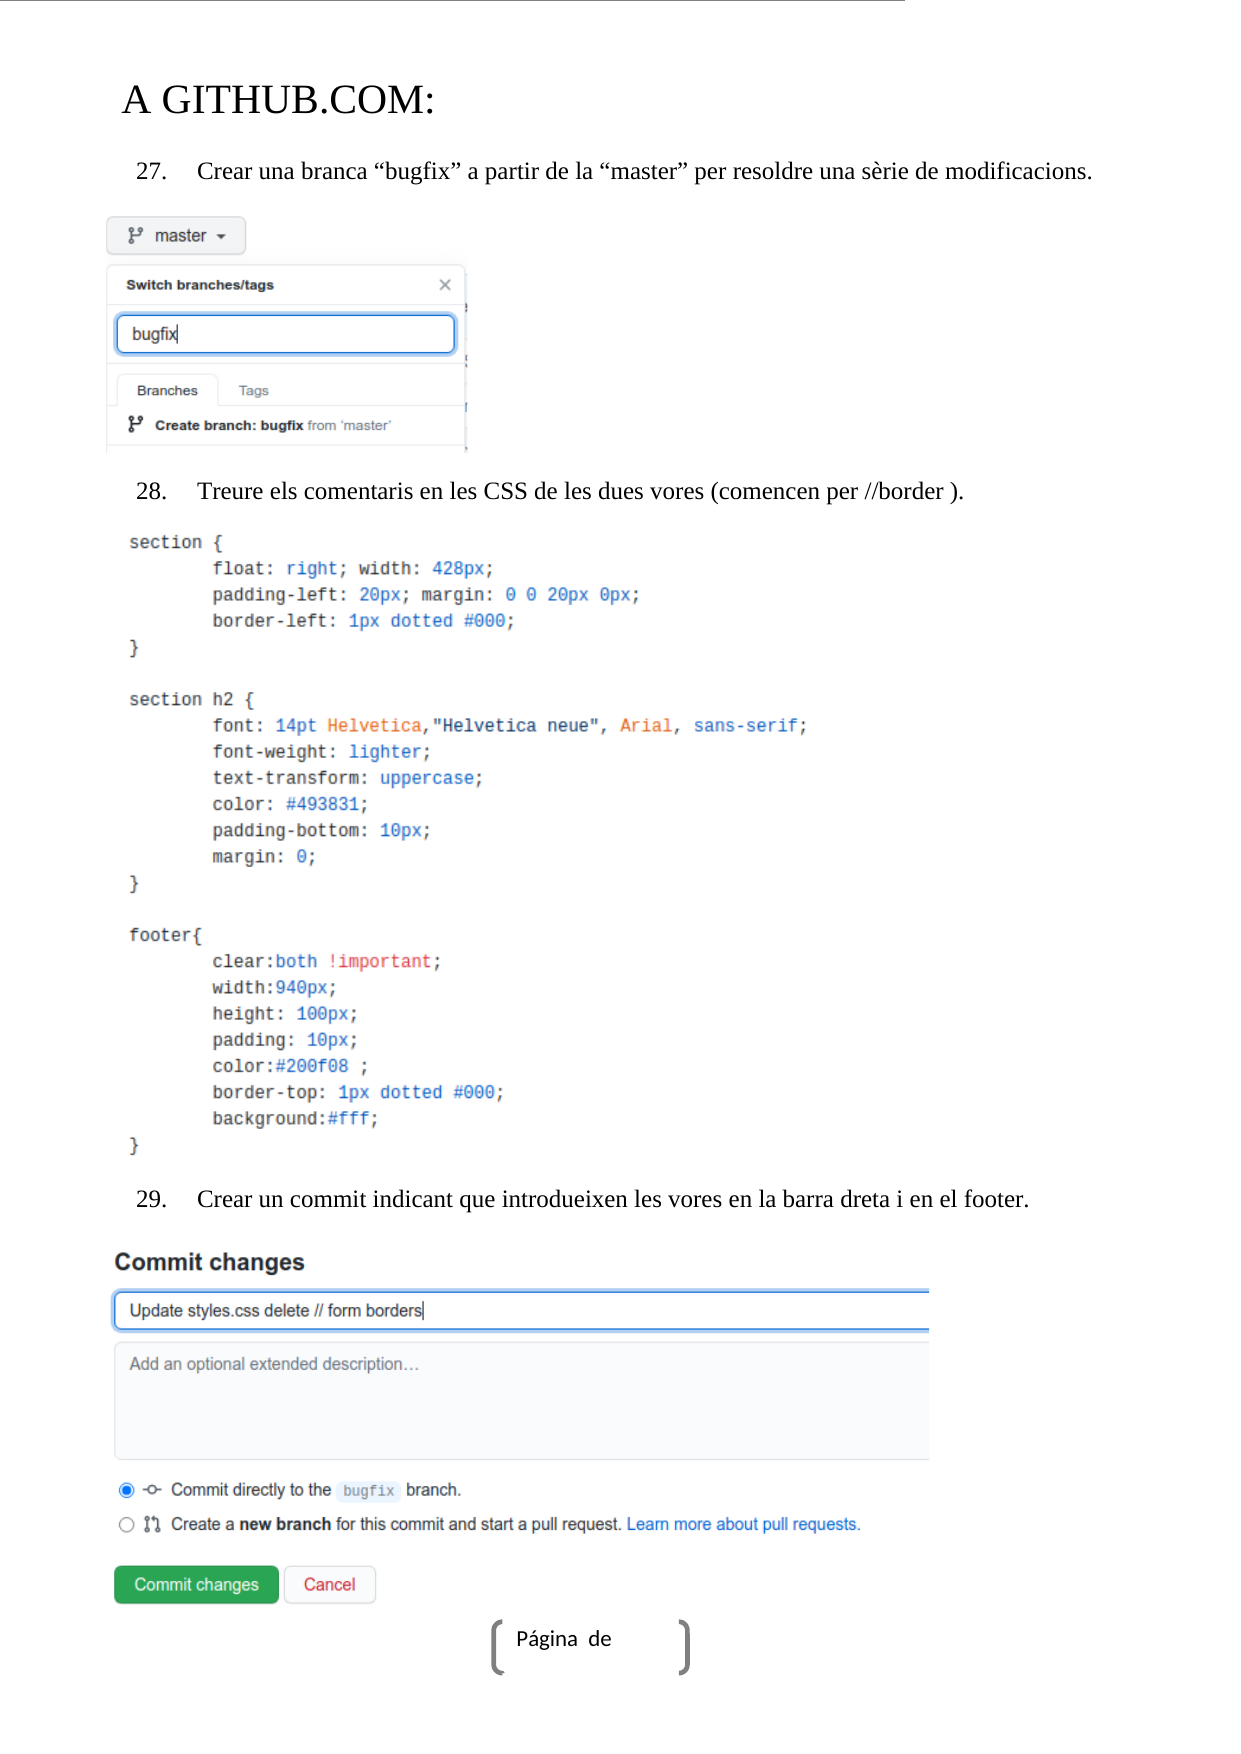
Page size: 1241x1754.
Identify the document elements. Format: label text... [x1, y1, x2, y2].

text A GITHUB.COM: [121, 75, 1134, 123]
picture [106, 528, 832, 1161]
picture [106, 208, 468, 453]
picture [106, 1236, 930, 1612]
list Crear un commit indicant que introdueixen les vores en la barra dreta i en el footer. [136, 1184, 1134, 1213]
list Crear una branca “bugfix” a partir de la “master” per resoldre una sèrie de modificacions. [136, 156, 1134, 185]
list Treure els comentaris en les CSS de les dues vores (comencen per //border ). [136, 476, 1134, 505]
